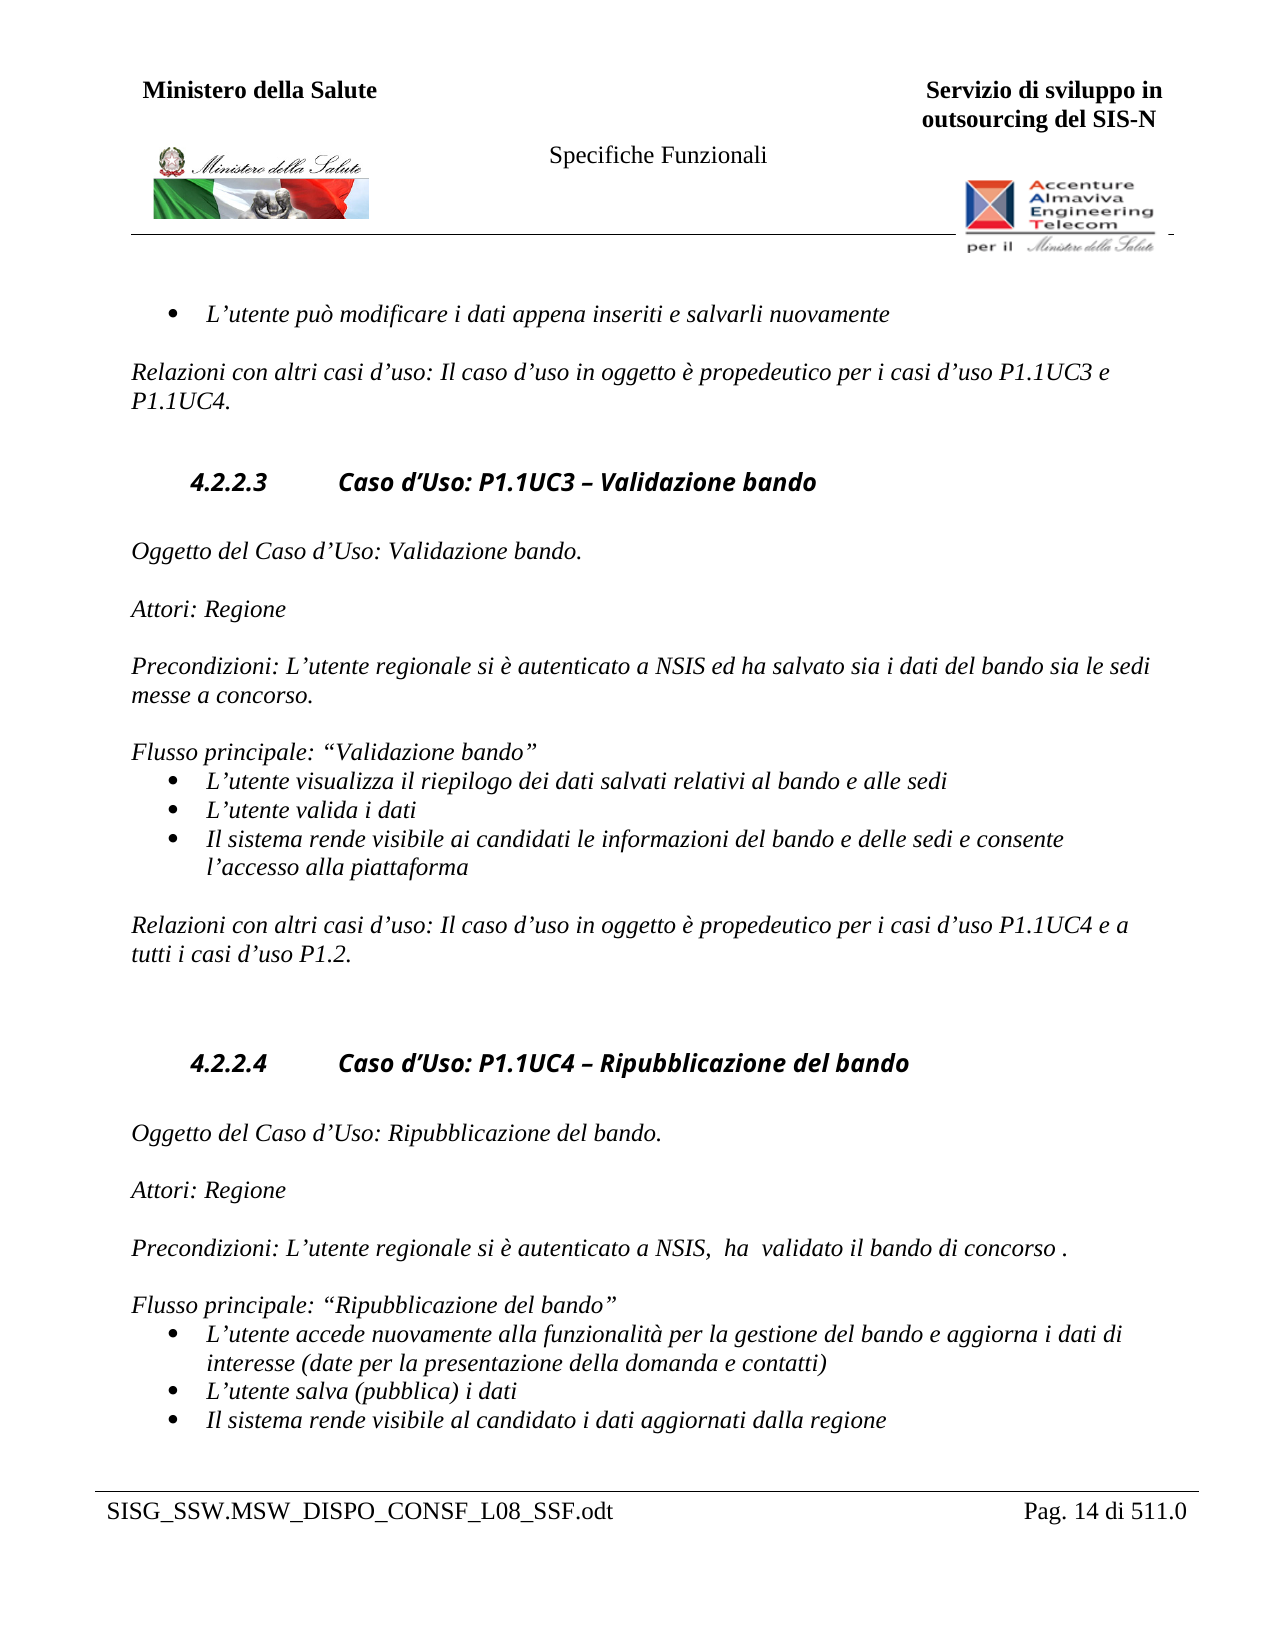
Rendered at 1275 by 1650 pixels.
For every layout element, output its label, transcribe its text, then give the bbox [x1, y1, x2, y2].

text Precondizioni: L’utente regionale si è autenticato a NSIS, ha validato il bando di concorso . [131, 1233, 1162, 1261]
list L’utente visualizza il riepilogo dei dati salvati relativi al bando e alle sedi [169, 766, 1162, 795]
list Il sistema rende visibile al candidato i dati aggiornati dalla regione [169, 1405, 1162, 1434]
text Relazioni con altri casi d’uso: Il caso d’uso in oggetto è propedeutico per i casi d’uso P1.1UC3 e P1.1UC4. [131, 357, 1162, 414]
list Il sistema rende visibile ai candidati le informazioni del bando e delle sedi e consente l’accesso alla piattaforma [169, 824, 1162, 881]
text Relazioni con altri casi d’uso: Il caso d’uso in oggetto è propedeutico per i casi d’uso P1.1UC4 e a tutti i casi d’uso P1.2. [131, 910, 1162, 967]
subtitle Caso d’Uso: P1.1UC4 – Ripubblicazione del bando [190, 1046, 1162, 1080]
text Oggetto del Caso d’Uso: Validazione bando. [131, 536, 1162, 565]
subtitle Caso d’Uso: P1.1UC3 – Validazione bando [190, 464, 1162, 499]
text Oggetto del Caso d’Uso: Ripubblicazione del bando. [131, 1118, 1162, 1146]
text Attori: Regione [131, 594, 1162, 622]
text Precondizioni: L’utente regionale si è autenticato a NSIS ed ha salvato sia i dati del bando sia le sedi messe a concorso. [131, 651, 1162, 709]
list L’utente salva (pubblica) i dati [169, 1376, 1162, 1405]
text Flusso principale: “Ripubblicazione del bando” [131, 1290, 1162, 1319]
list L’utente può modificare i dati appena inseriti e salvarli nuovamente [169, 299, 1162, 328]
text Flusso principale: “Validazione bando” [131, 737, 1162, 766]
text Attori: Regione [131, 1175, 1162, 1204]
list L’utente accede nuovamente alla funzionalità per la gestione del bando e aggiorna i dati di interesse (date per la presentazione della domanda e contatti) [169, 1319, 1162, 1376]
list L’utente valida i dati [169, 795, 1162, 824]
